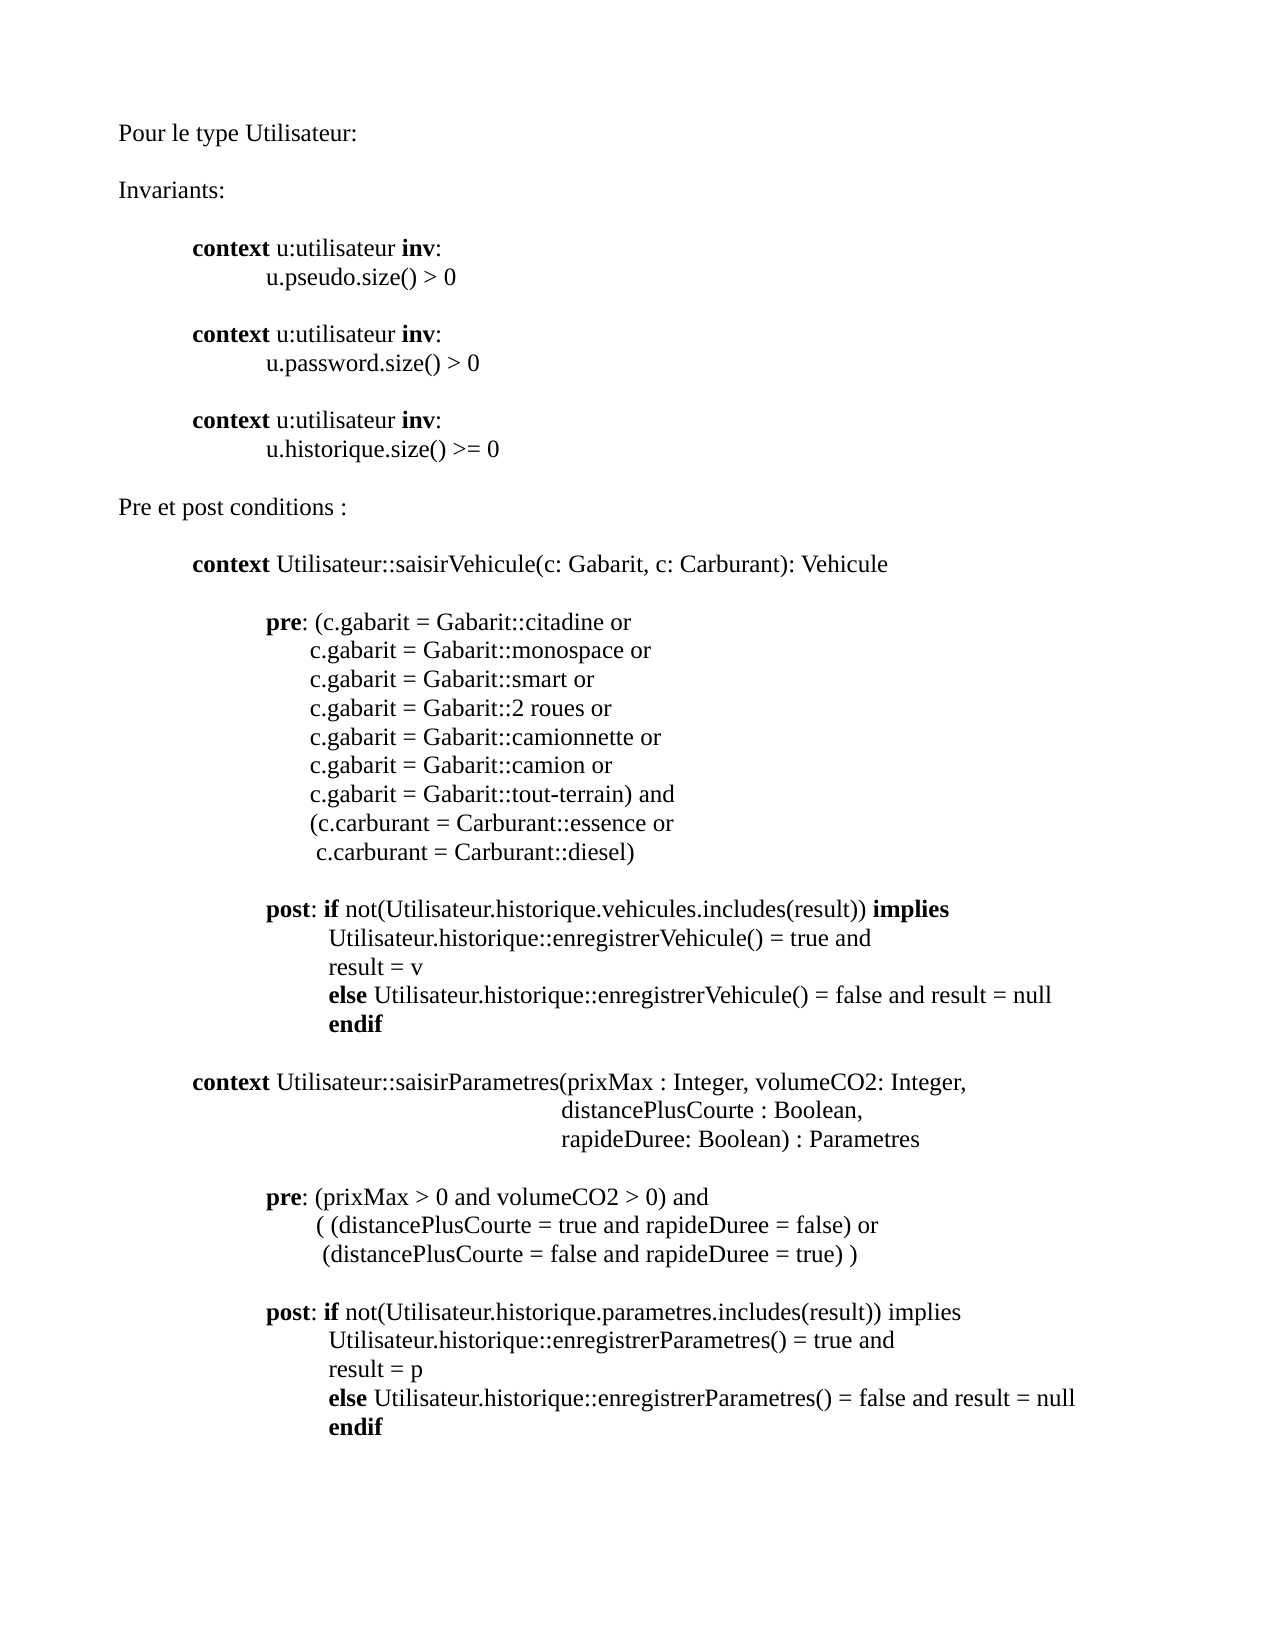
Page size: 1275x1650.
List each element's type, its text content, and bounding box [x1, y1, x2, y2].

text u.pseudo.size() > 0 [118, 262, 1157, 291]
text pre: (c.gabarit = Gabarit::citadine or [118, 607, 1157, 636]
text post: if not(Utilisateur.historique.vehicules.includes(result)) implies [118, 894, 1157, 923]
text pre: (prixMax > 0 and volumeCO2 > 0) and [118, 1182, 1157, 1211]
text (c.carburant = Carburant::essence or [118, 808, 1157, 837]
text u.historique.size() >= 0 [118, 434, 1157, 463]
text endif [118, 1412, 1157, 1441]
text Utilisateur.historique::enregistrerParametres() = true and [118, 1326, 1157, 1354]
text context u:utilisateur inv: [118, 319, 1157, 348]
text rapideDuree: Boolean) : Parametres [118, 1124, 1157, 1153]
text context u:utilisateur inv: [118, 233, 1157, 262]
text distancePlusCourte : Boolean, [118, 1096, 1157, 1124]
text context u:utilisateur inv: [118, 406, 1157, 434]
text c.carburant = Carburant::diesel) [118, 837, 1157, 866]
text c.gabarit = Gabarit::2 roues or [118, 693, 1157, 722]
text u.password.size() > 0 [118, 348, 1157, 377]
text c.gabarit = Gabarit::smart or [118, 664, 1157, 693]
text result = p [118, 1354, 1157, 1383]
text else Utilisateur.historique::enregistrerVehicule() = false and result = null [118, 981, 1157, 1009]
text Utilisateur.historique::enregistrerVehicule() = true and [118, 923, 1157, 952]
text context Utilisateur::saisirVehicule(c: Gabarit, c: Carburant): Vehicule [118, 549, 1157, 578]
text Pour le type Utilisateur: [118, 118, 1157, 147]
text context Utilisateur::saisirParametres(prixMax : Integer, volumeCO2: Integer, [118, 1067, 1157, 1096]
text c.gabarit = Gabarit::monospace or [118, 636, 1157, 664]
text c.gabarit = Gabarit::camionnette or [118, 722, 1157, 751]
text c.gabarit = Gabarit::tout-terrain) and [118, 779, 1157, 808]
text else Utilisateur.historique::enregistrerParametres() = false and result = null [118, 1383, 1157, 1412]
text Invariants: [118, 176, 1157, 204]
text result = v [118, 952, 1157, 981]
text c.gabarit = Gabarit::camion or [118, 751, 1157, 779]
text post: if not(Utilisateur.historique.parametres.includes(result)) implies [118, 1297, 1157, 1326]
text endif [118, 1009, 1157, 1038]
text Pre et post conditions : [118, 492, 1157, 521]
text ( (distancePlusCourte = true and rapideDuree = false) or [118, 1211, 1157, 1239]
text (distancePlusCourte = false and rapideDuree = true) ) [118, 1239, 1157, 1268]
